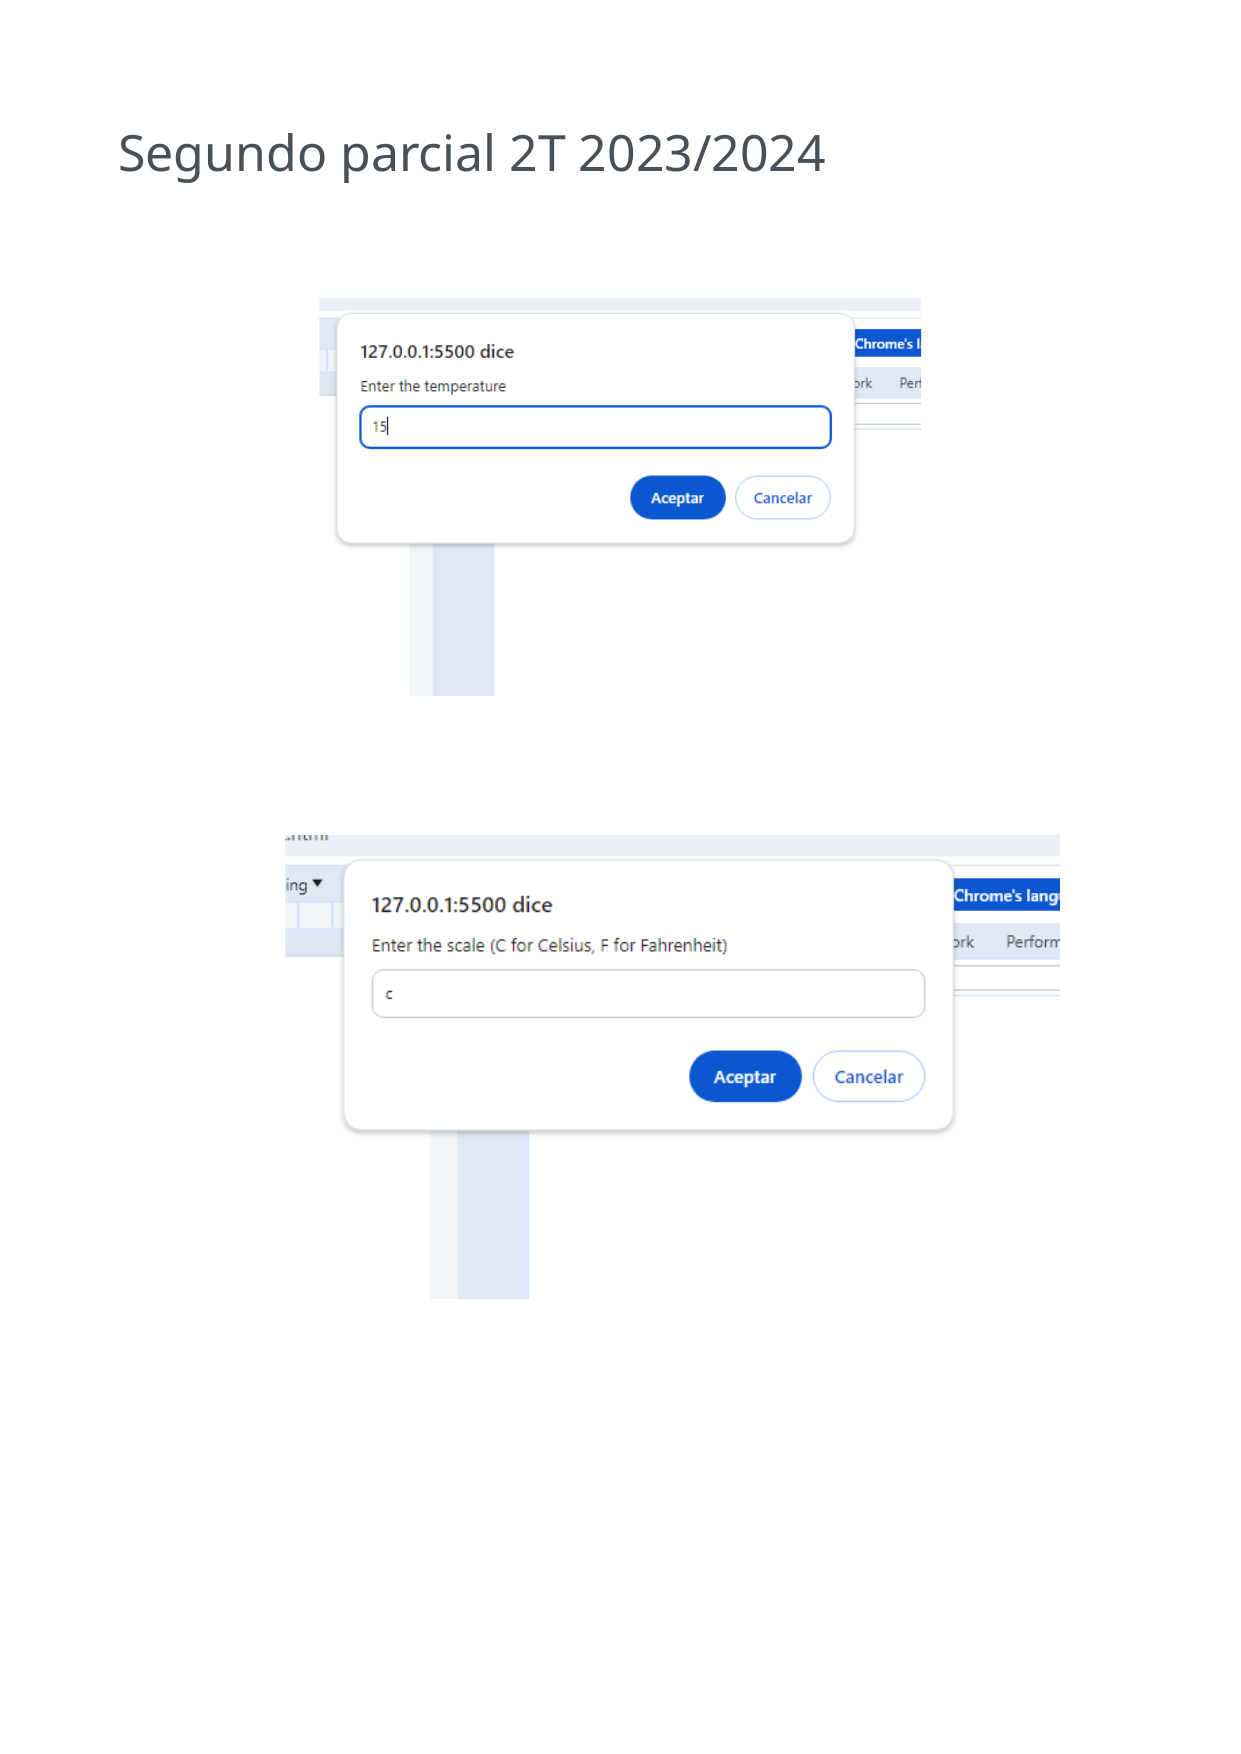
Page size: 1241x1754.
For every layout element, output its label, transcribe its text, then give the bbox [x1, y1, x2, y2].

picture [319, 298, 922, 696]
picture [285, 835, 1060, 1299]
subtitle Segundo parcial 2T 2023/2024 [118, 118, 1122, 186]
